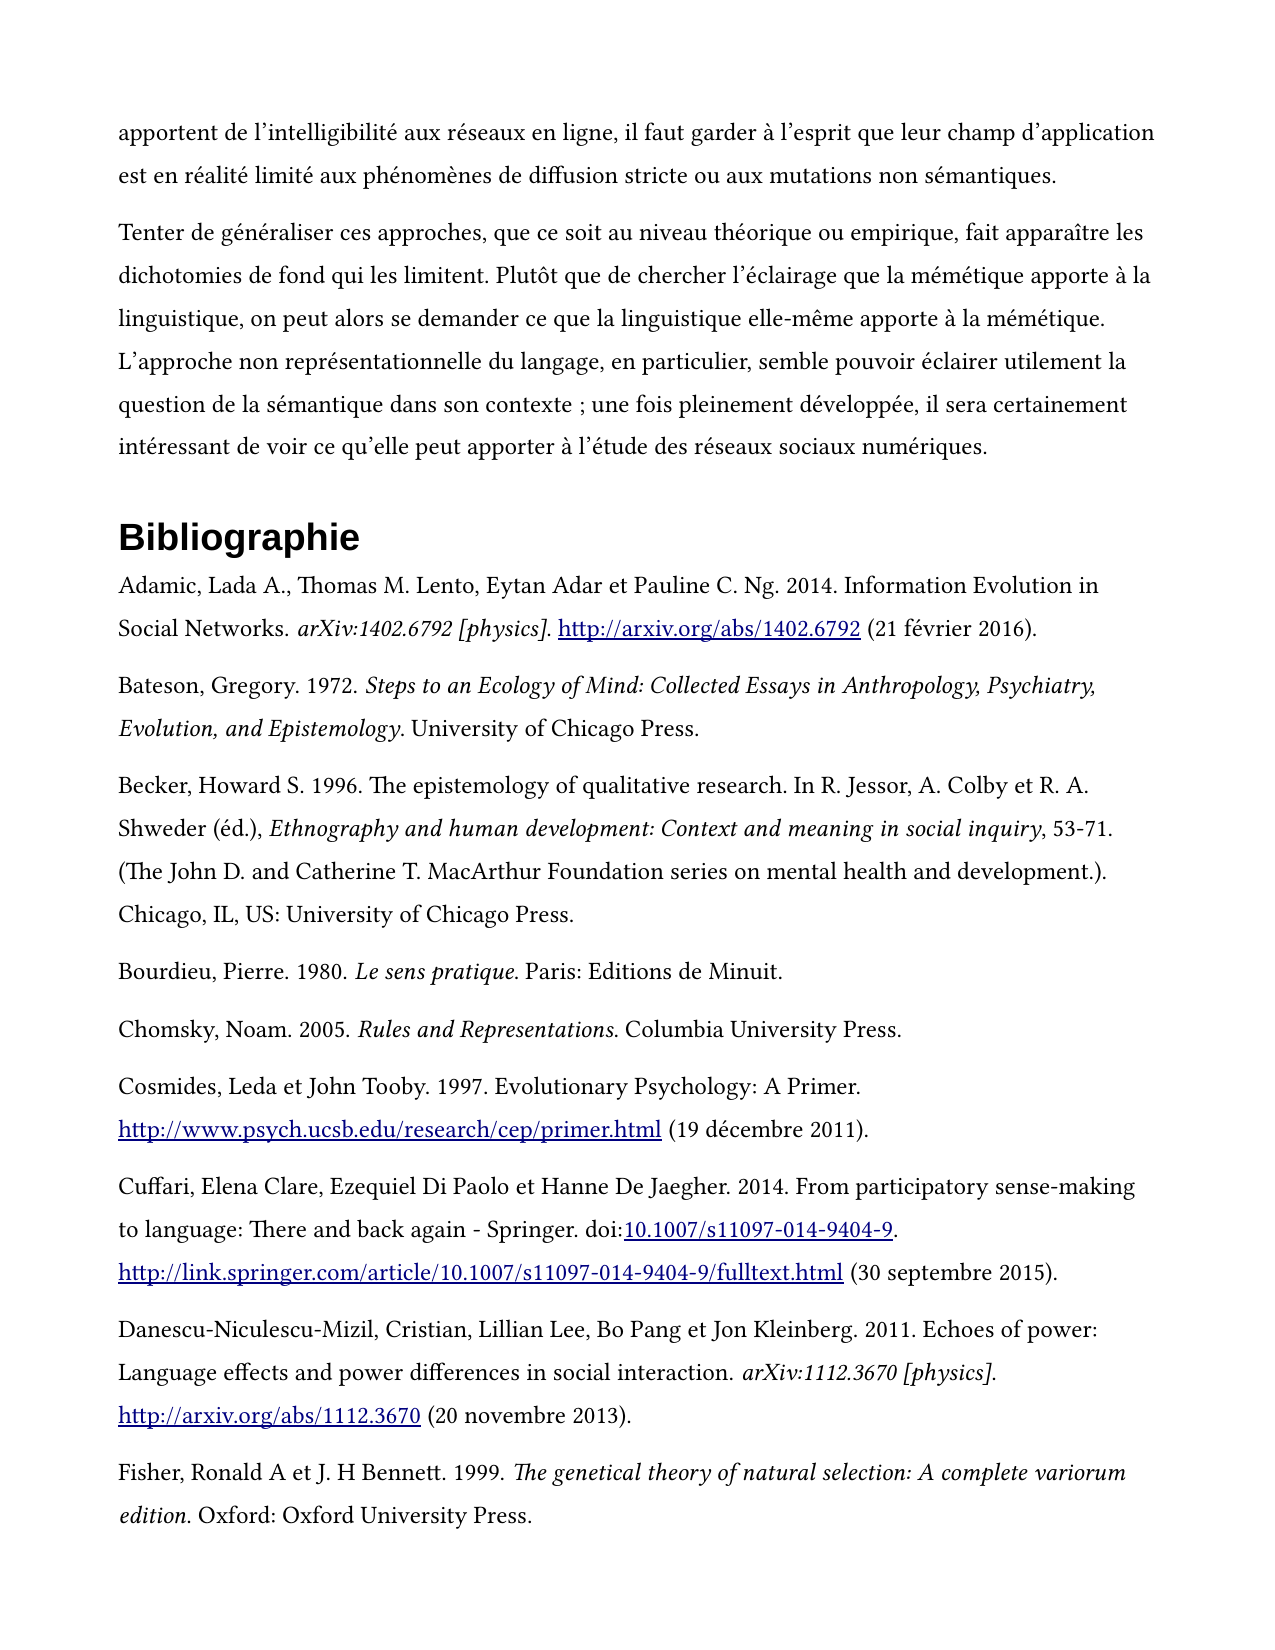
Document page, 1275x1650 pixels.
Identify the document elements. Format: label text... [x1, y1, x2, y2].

text apportent de l’intelligibilité aux réseaux en ligne, il faut garder à l’esprit que leur champ d’application est en réalité limité aux phénomènes de diffusion stricte ou aux mutations non sémantiques. [118, 118, 1157, 189]
text Cuffari, Elena Clare, Ezequiel Di Paolo et Hanne De Jaegher. 2014. From participatory sense-making to language: There and back again - Springer. doi:10.1007/s11097-014-9404-9. http://link.springer.com/article/10.1007/s11097-014-9404-9/fulltext.html (30 septembre 2015). [118, 1172, 1157, 1286]
subtitle Bibliographie [118, 515, 1157, 558]
text Chomsky, Noam. 2005. Rules and Representations. Columbia University Press. [118, 1014, 1157, 1043]
text Tenter de généraliser ces approches, que ce soit au niveau théorique ou empirique, fait apparaître les dichotomies de fond qui les limitent. Plutôt que de chercher l’éclairage que la mémétique apporte à la linguistique, on peut alors se demander ce que la linguistique elle-même apporte à la mémétique. L’approche non représentationnelle du langage, en particulier, semble pouvoir éclairer utilement la question de la sémantique dans son contexte ; une fois pleinement développée, il sera certainement intéressant de voir ce qu’elle peut apporter à l’étude des réseaux sociaux numériques. [118, 218, 1157, 461]
text Cosmides, Leda et John Tooby. 1997. Evolutionary Psychology: A Primer. http://www.psych.ucsb.edu/research/cep/primer.html (19 décembre 2011). [118, 1072, 1157, 1143]
text Fisher, Ronald A et J. H Bennett. 1999. The genetical theory of natural selection: A complete variorum edition. Oxford: Oxford University Press. [118, 1458, 1157, 1529]
text Becker, Howard S. 1996. The epistemology of qualitative research. In R. Jessor, A. Colby et R. A. Shweder (éd.), Ethnography and human development: Context and meaning in social inquiry, 53‑71. (The John D. and Catherine T. MacArthur Foundation series on mental health and development.). Chicago, IL, US: University of Chicago Press. [118, 771, 1157, 928]
text Bateson, Gregory. 1972. Steps to an Ecology of Mind: Collected Essays in Anthropology, Psychiatry, Evolution, and Epistemology. University of Chicago Press. [118, 671, 1157, 742]
text Adamic, Lada A., Thomas M. Lento, Eytan Adar et Pauline C. Ng. 2014. Information Evolution in Social Networks. arXiv:1402.6792 [physics]. http://arxiv.org/abs/1402.6792 (21 février 2016). [118, 571, 1157, 642]
text Danescu-Niculescu-Mizil, Cristian, Lillian Lee, Bo Pang et Jon Kleinberg. 2011. Echoes of power: Language effects and power differences in social interaction. arXiv:1112.3670 [physics]. http://arxiv.org/abs/1112.3670 (20 novembre 2013). [118, 1315, 1157, 1429]
text Bourdieu, Pierre. 1980. Le sens pratique. Paris: Editions de Minuit. [118, 957, 1157, 986]
